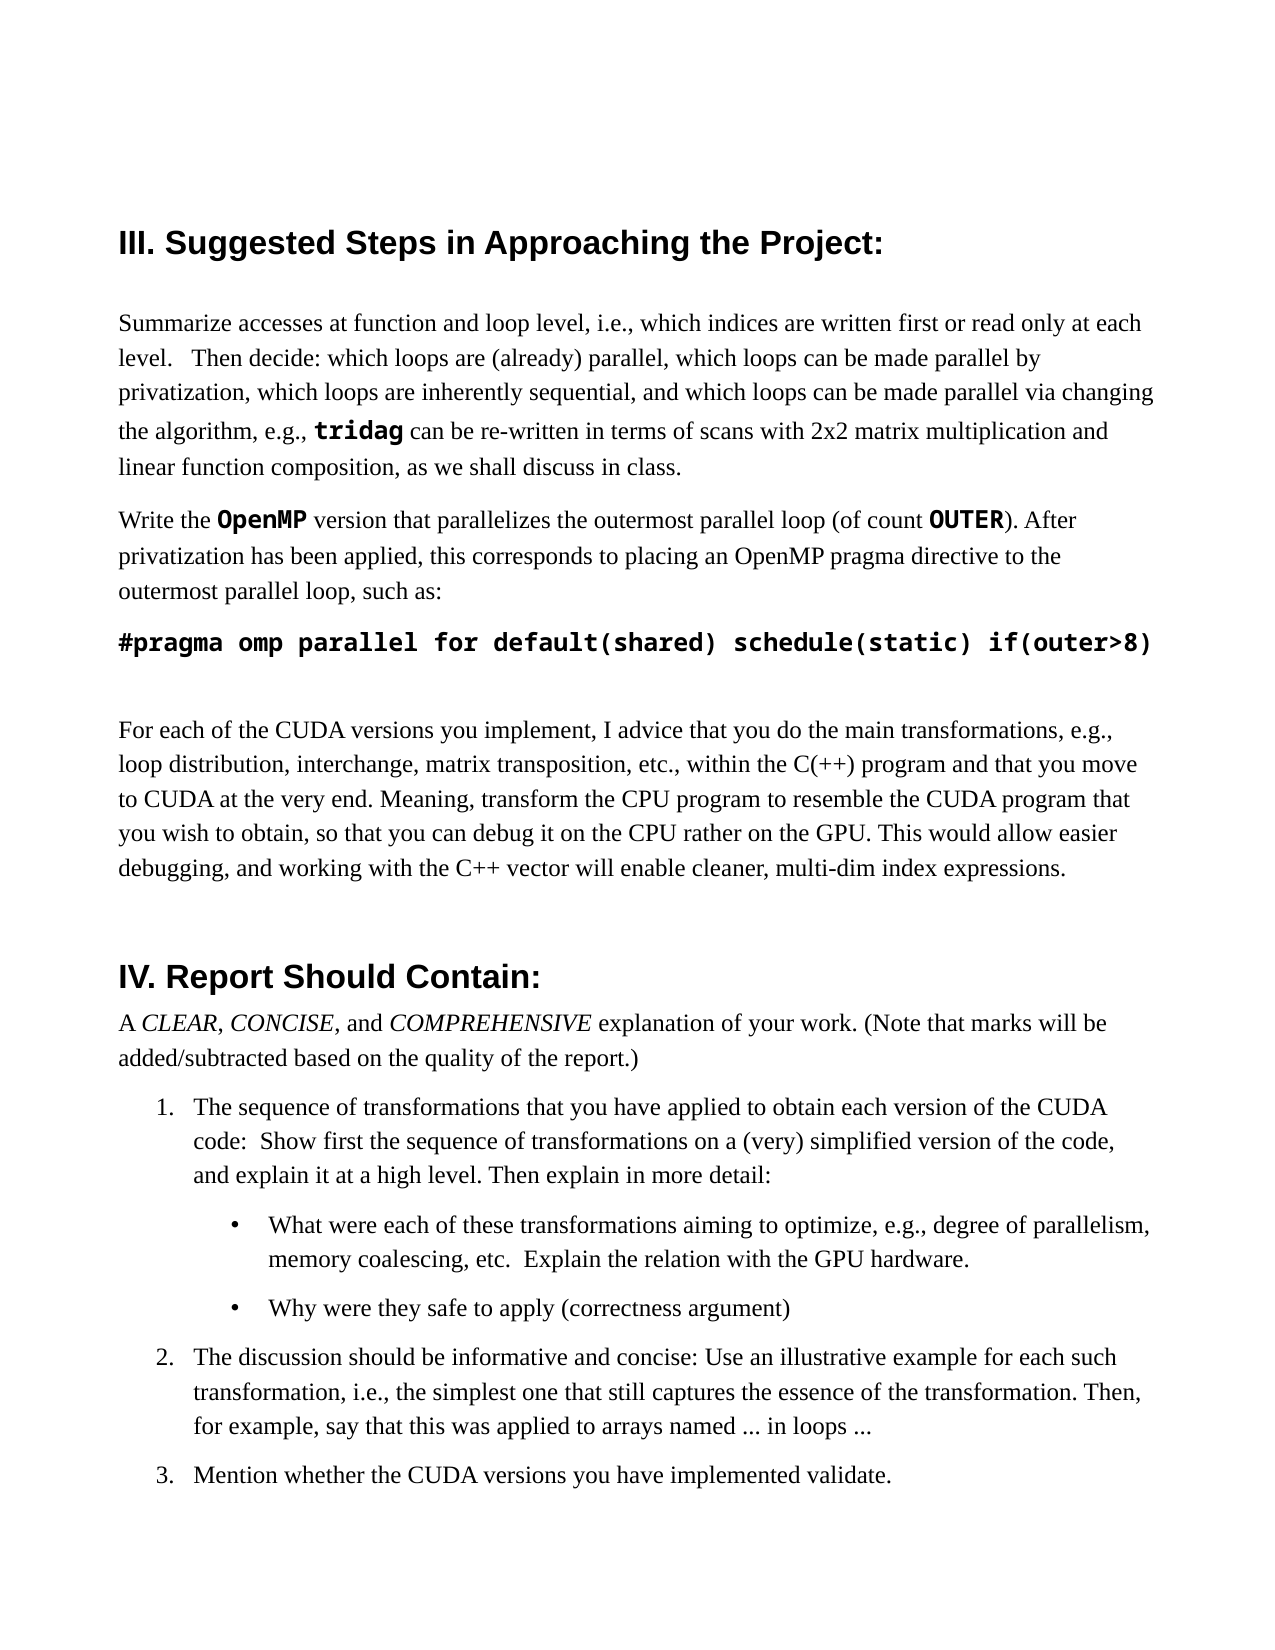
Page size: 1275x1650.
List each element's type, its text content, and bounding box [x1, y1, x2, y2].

list The sequence of transformations that you have applied to obtain each version of the CUDA code: Show first the sequence of transformations on a (very) simplified version of the code, and explain it at a high level. Then explain in more detail: [156, 1092, 1157, 1189]
text A CLEAR, CONCISE, and COMPREHENSIVE explanation of your work. (Note that marks will be added/subtracted based on the quality of the report.) [118, 1008, 1157, 1071]
list Mention whether the CUDA versions you have implemented validate. [156, 1460, 1157, 1489]
text For each of the CUDA versions you implement, I advice that you do the main transformations, e.g., loop distribution, interchange, matrix transposition, etc., within the C(++) program and that you move to CUDA at the very end. Meaning, transform the CPU program to resemble the CUDA program that you wish to obtain, so that you can debug it on the CPU rather on the GPU. This would allow easier debugging, and working with the C++ vector will enable cleaner, multi-dim index expressions. [118, 680, 1157, 881]
text Summarize accesses at function and loop level, i.e., which indices are written first or read only at each level. Then decide: which loops are (already) parallel, which loops can be made parallel by privatization, which loops are inherently sequential, and which loops can be made parallel via changing the algorithm, e.g., tridag can be re-written in terms of scans with 2x2 matrix multiplication and linear function composition, as we shall discuss in class. [118, 274, 1157, 481]
list Why were they safe to apply (correctness argument) [231, 1293, 1157, 1322]
text #pragma omp parallel for default(shared) schedule(static) if(outer>8) [118, 625, 1157, 659]
list What were each of these transformations aiming to optimize, e.g., degree of parallelism, memory coalescing, etc. Explain the relation with the GPU hardware. [231, 1210, 1157, 1273]
subtitle IV. Report Should Contain: [118, 957, 1157, 996]
text Write the OpenMP version that parallelizes the outermost parallel loop (of count OUTER). After privatization has been applied, this corresponds to placing an OpenMP pragma directive to the outermost parallel loop, such as: [118, 501, 1157, 604]
list The discussion should be informative and concise: Use an illustrative example for each such transformation, i.e., the simplest one that still captures the essence of the transformation. Then, for example, say that this was applied to arrays named ... in loops ... [156, 1342, 1157, 1440]
subtitle III. Suggested Steps in Approaching the Project: [118, 222, 1157, 261]
